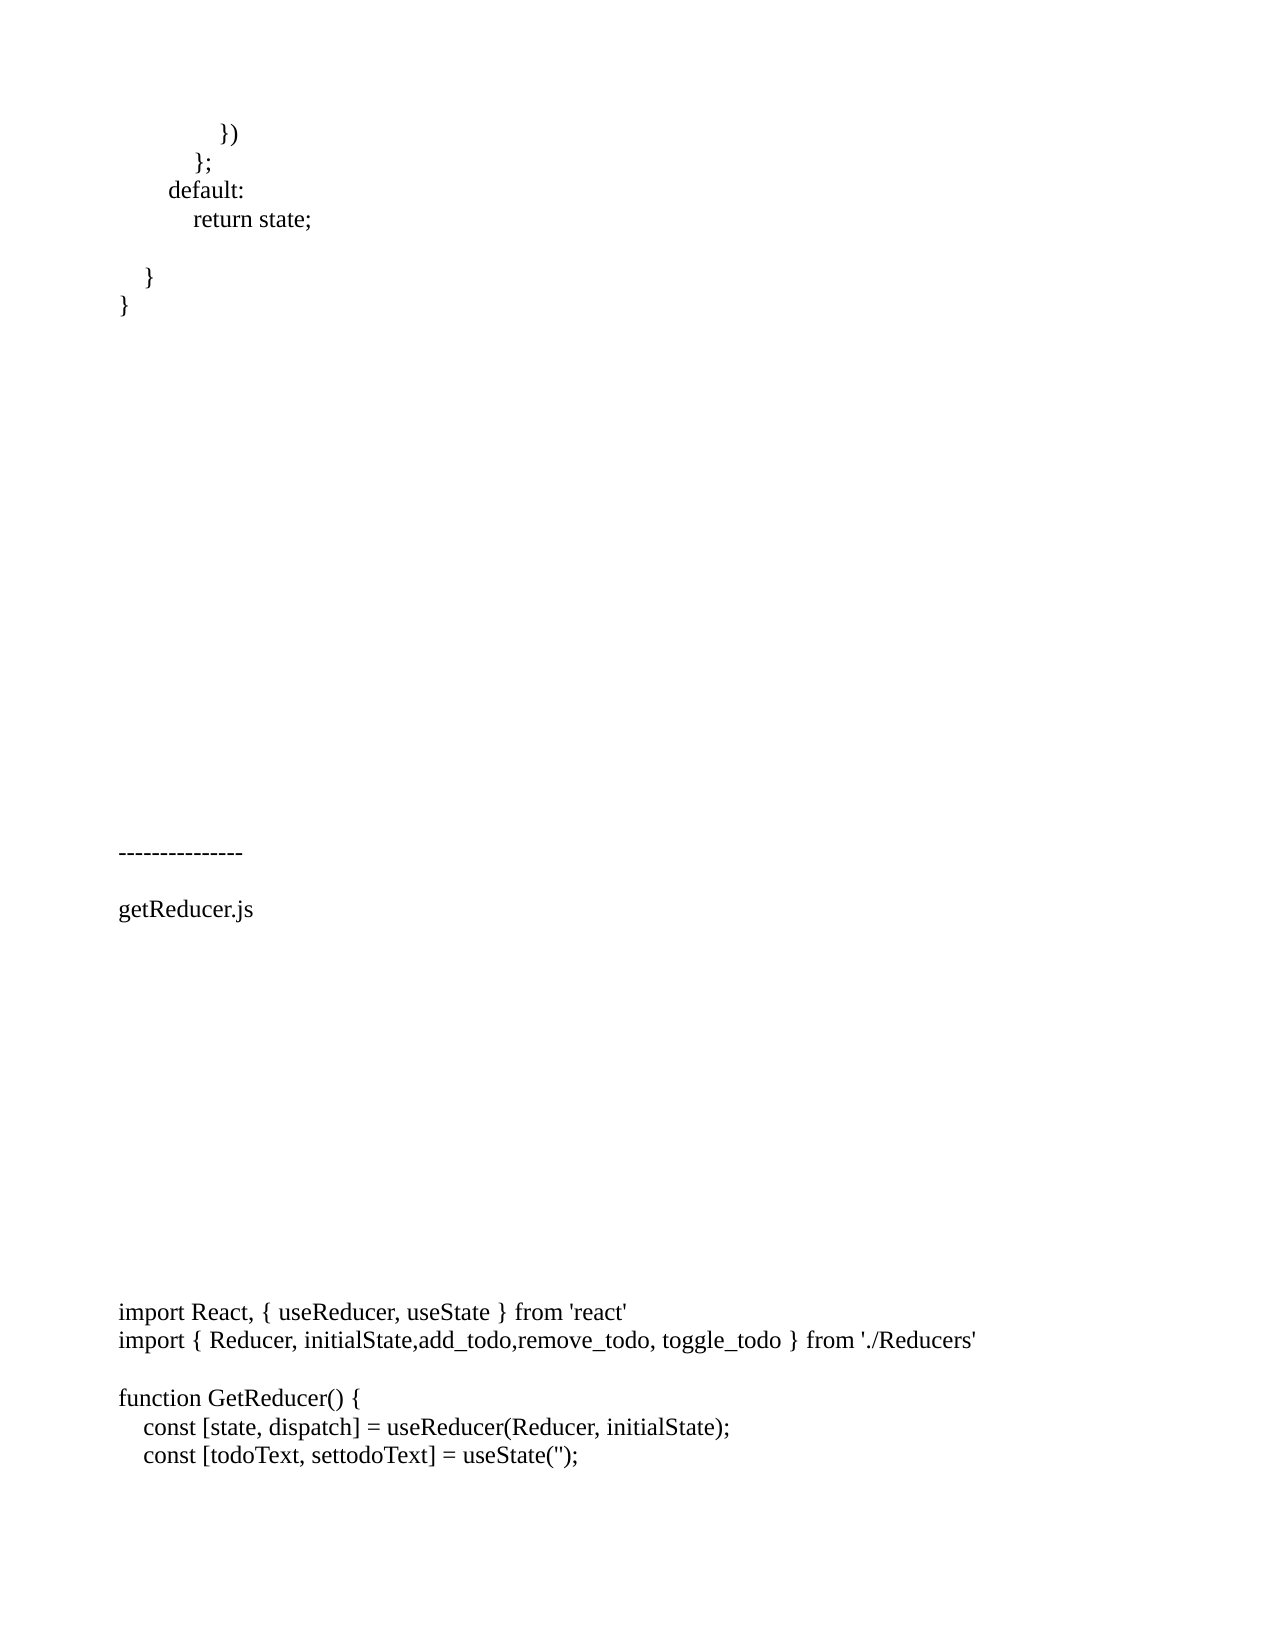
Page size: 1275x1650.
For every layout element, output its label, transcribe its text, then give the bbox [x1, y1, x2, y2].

text import React, { useReducer, useState } from 'react' [118, 1297, 1157, 1326]
text default: [118, 176, 1157, 204]
text } [118, 291, 1157, 319]
text getReducer.js [118, 894, 1157, 923]
text import { Reducer, initialState,add_todo,remove_todo, toggle_todo } from './Reducers' [118, 1326, 1157, 1354]
text } [118, 262, 1157, 291]
text function GetReducer() { [118, 1383, 1157, 1412]
text --------------- [118, 837, 1157, 866]
text const [state, dispatch] = useReducer(Reducer, initialState); [118, 1412, 1157, 1441]
text }) [118, 118, 1157, 147]
text }; [118, 147, 1157, 176]
text return state; [118, 204, 1157, 233]
text const [todoText, settodoText] = useState(''); [118, 1441, 1157, 1469]
